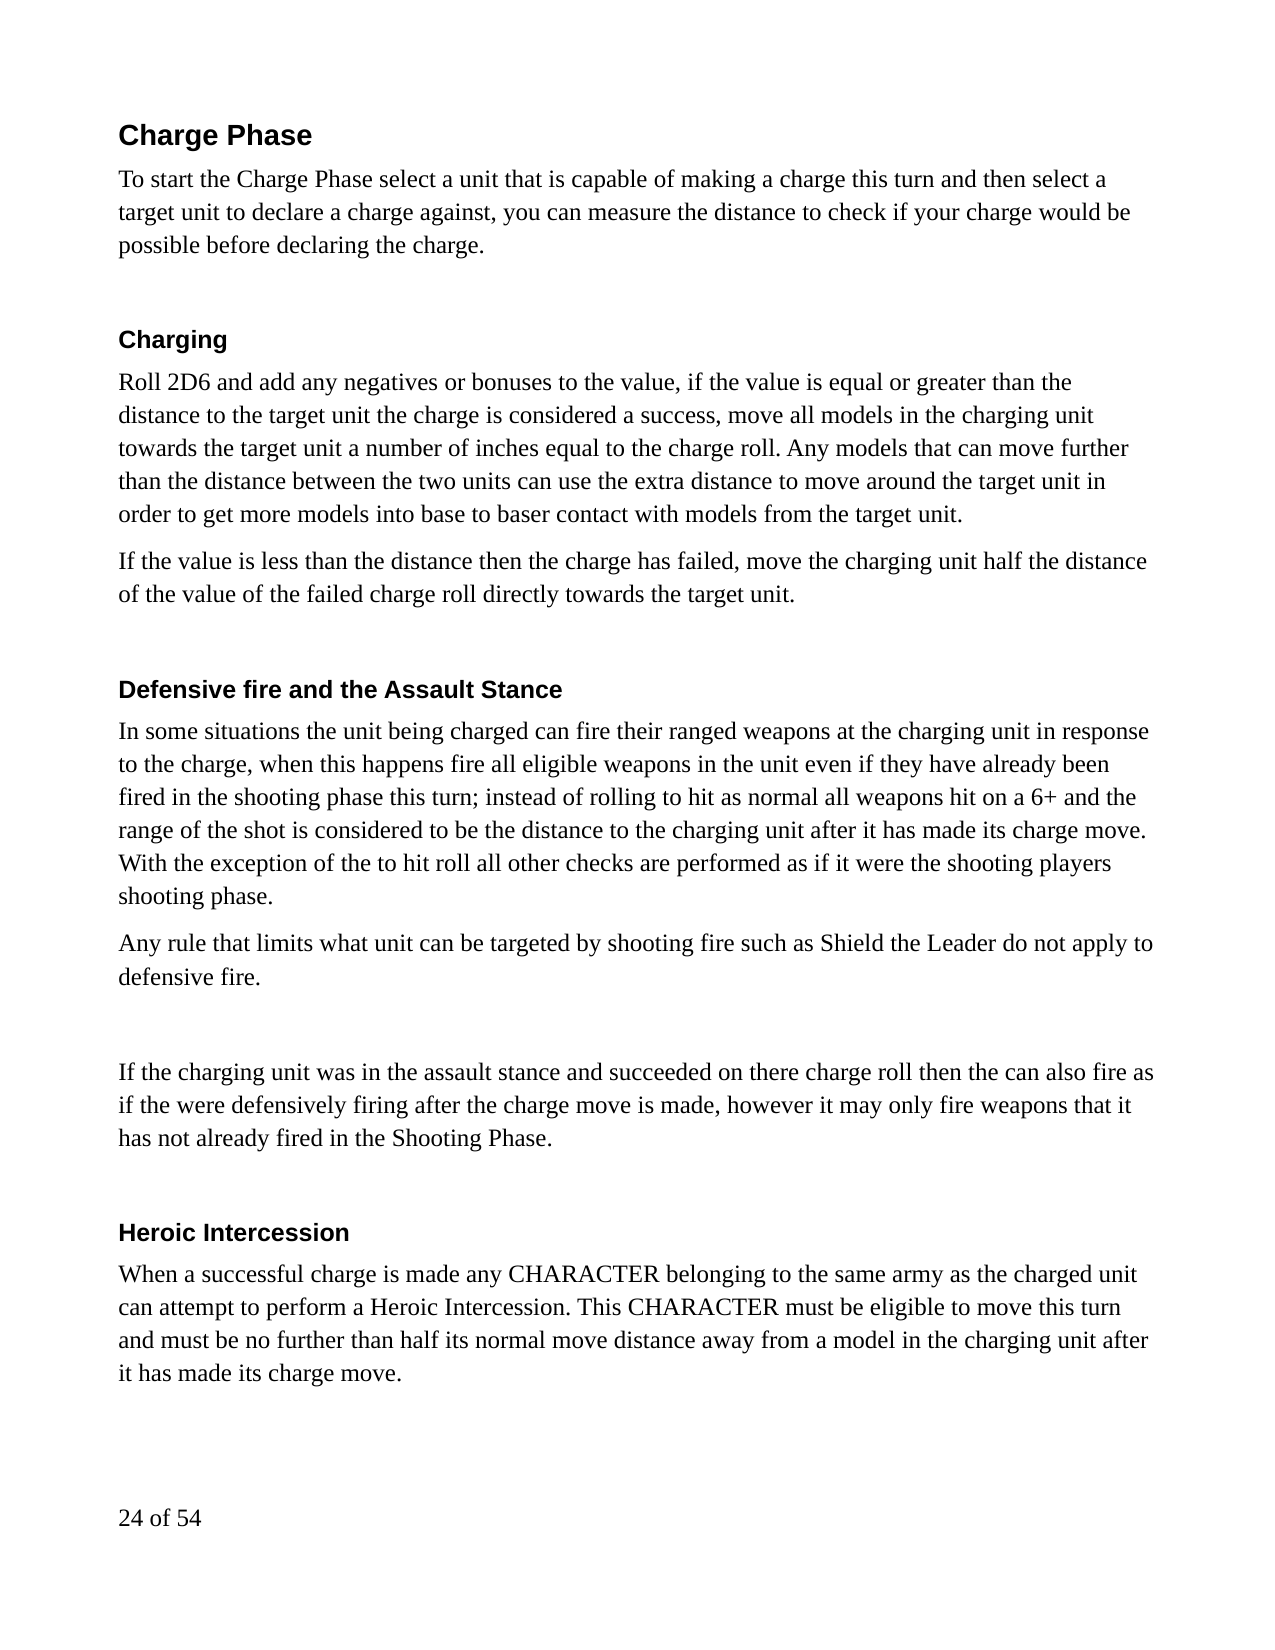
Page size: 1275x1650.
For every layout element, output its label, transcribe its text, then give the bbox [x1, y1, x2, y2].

text Roll 2D6 and add any negatives or bonuses to the value, if the value is equal or greater than the distance to the target unit the charge is considered a success, move all models in the charging unit towards the target unit a number of inches equal to the charge roll. Any models that can move further than the distance between the two units can use the extra distance to move around the target unit in order to get more models into base to baser contact with models from the target unit. [118, 367, 1157, 527]
subtitle Charge Phase [118, 118, 1157, 152]
subtitle Defensive fire and the Assault Stance [118, 674, 1157, 703]
text When a successful charge is made any CHARACTER belonging to the same army as the charged unit can attempt to perform a Heroic Intercession. This CHARACTER must be eligible to move this turn and must be no further than half its normal move distance away from a model in the charging unit after it has made its charge move. [118, 1259, 1157, 1387]
text In some situations the unit being charged can fire their ranged weapons at the charging unit in response to the charge, when this happens fire all eligible weapons in the unit even if they have already been fired in the shooting phase this turn; instead of rolling to hit as normal all weapons hit on a 6+ and the range of the shot is considered to be the distance to the charging unit after it has made its charge move. With the exception of the to hit roll all other checks are performed as if it were the shooting players shooting phase. [118, 716, 1157, 910]
text Any rule that limits what unit can be targeted by shooting fire such as Shield the Leader do not apply to defensive fire. [118, 928, 1157, 990]
text If the value is less than the distance then the charge has failed, move the charging unit half the distance of the value of the failed charge roll directly towards the target unit. [118, 546, 1157, 608]
text If the charging unit was in the assault stance and succeeded on there charge roll then the can also fire as if the were defensively firing after the charge move is made, however it may only fire weapons that it has not already fired in the Shooting Phase. [118, 1057, 1157, 1152]
subtitle Heroic Intercession [118, 1218, 1157, 1247]
text To start the Charge Phase select a unit that is capable of making a charge this turn and then select a target unit to declare a charge against, you can measure the distance to check if your charge would be possible before declaring the charge. [118, 164, 1157, 259]
subtitle Charging [118, 325, 1157, 354]
